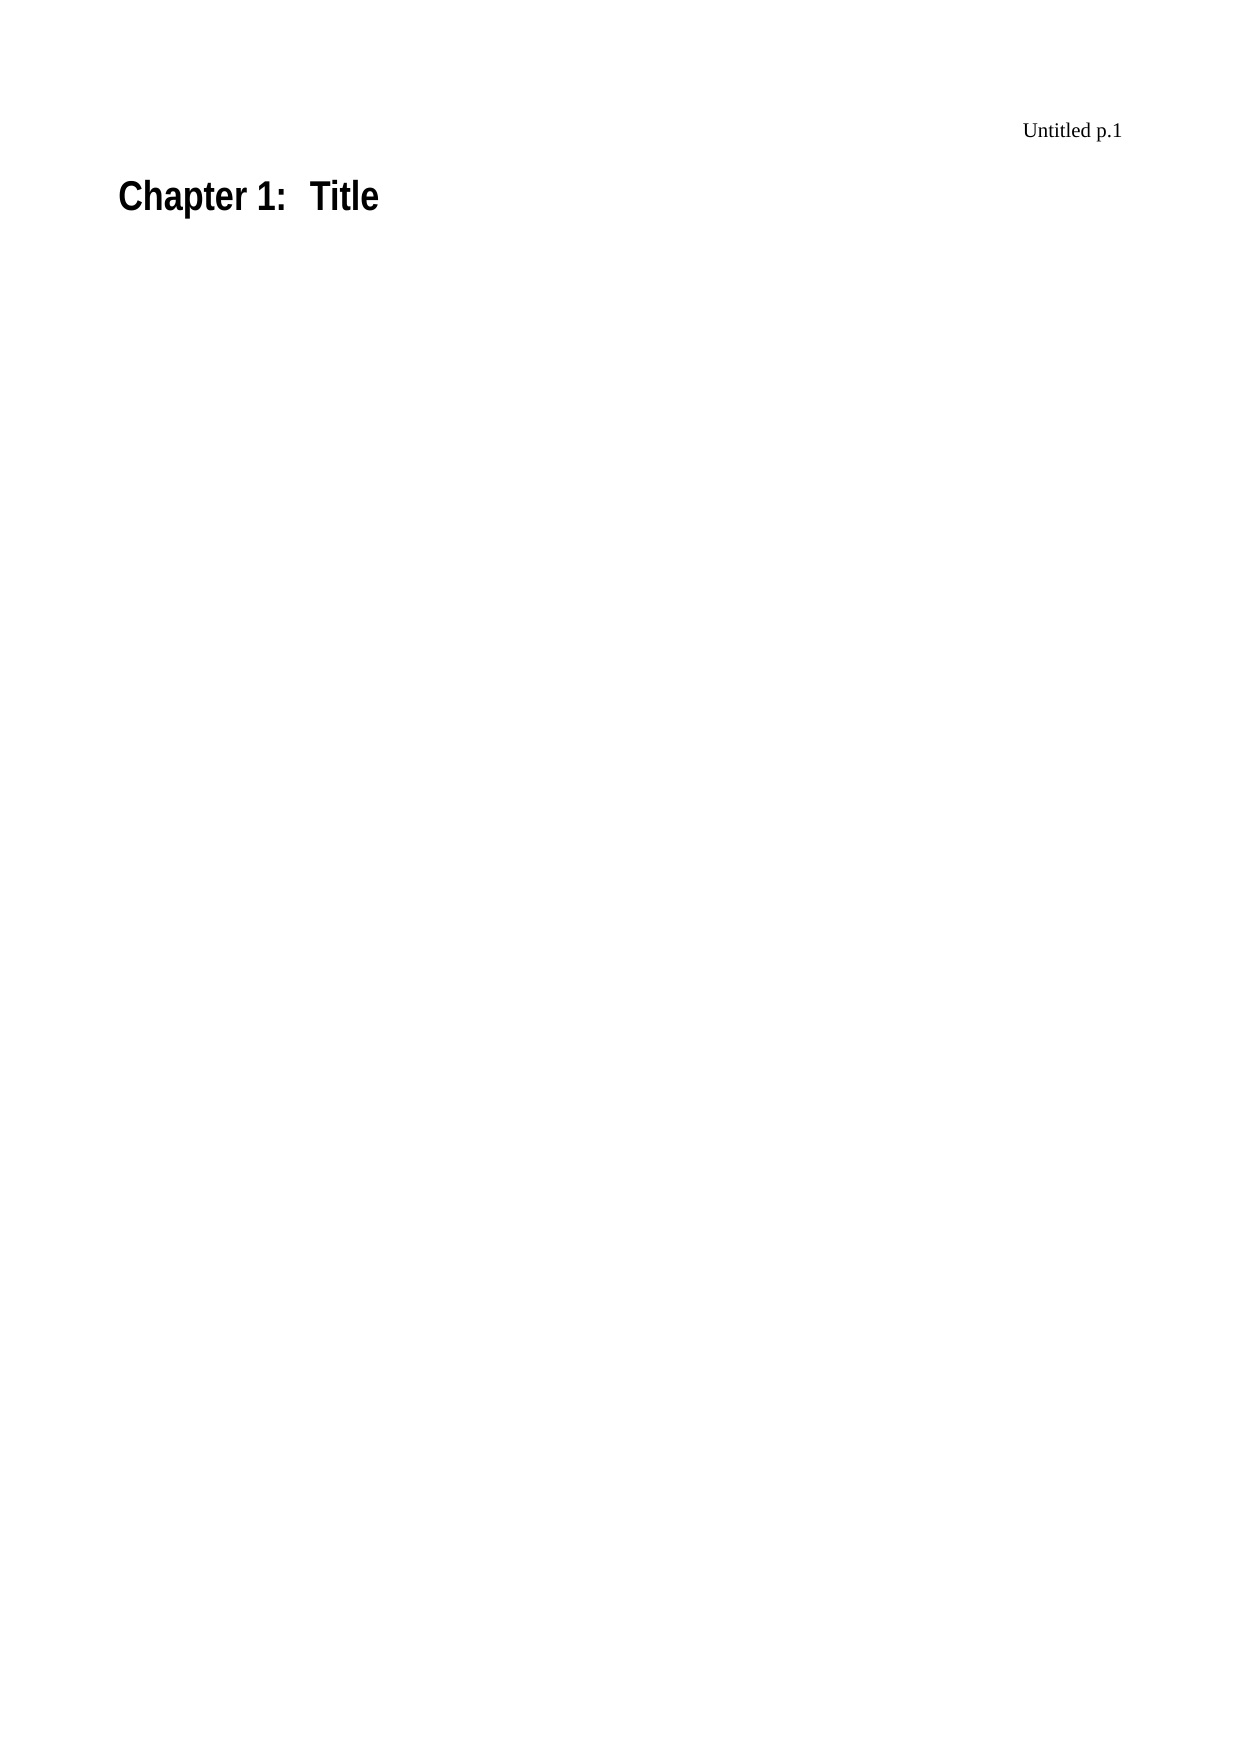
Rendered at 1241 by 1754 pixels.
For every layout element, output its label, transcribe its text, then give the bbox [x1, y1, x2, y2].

title Title [118, 172, 1122, 219]
